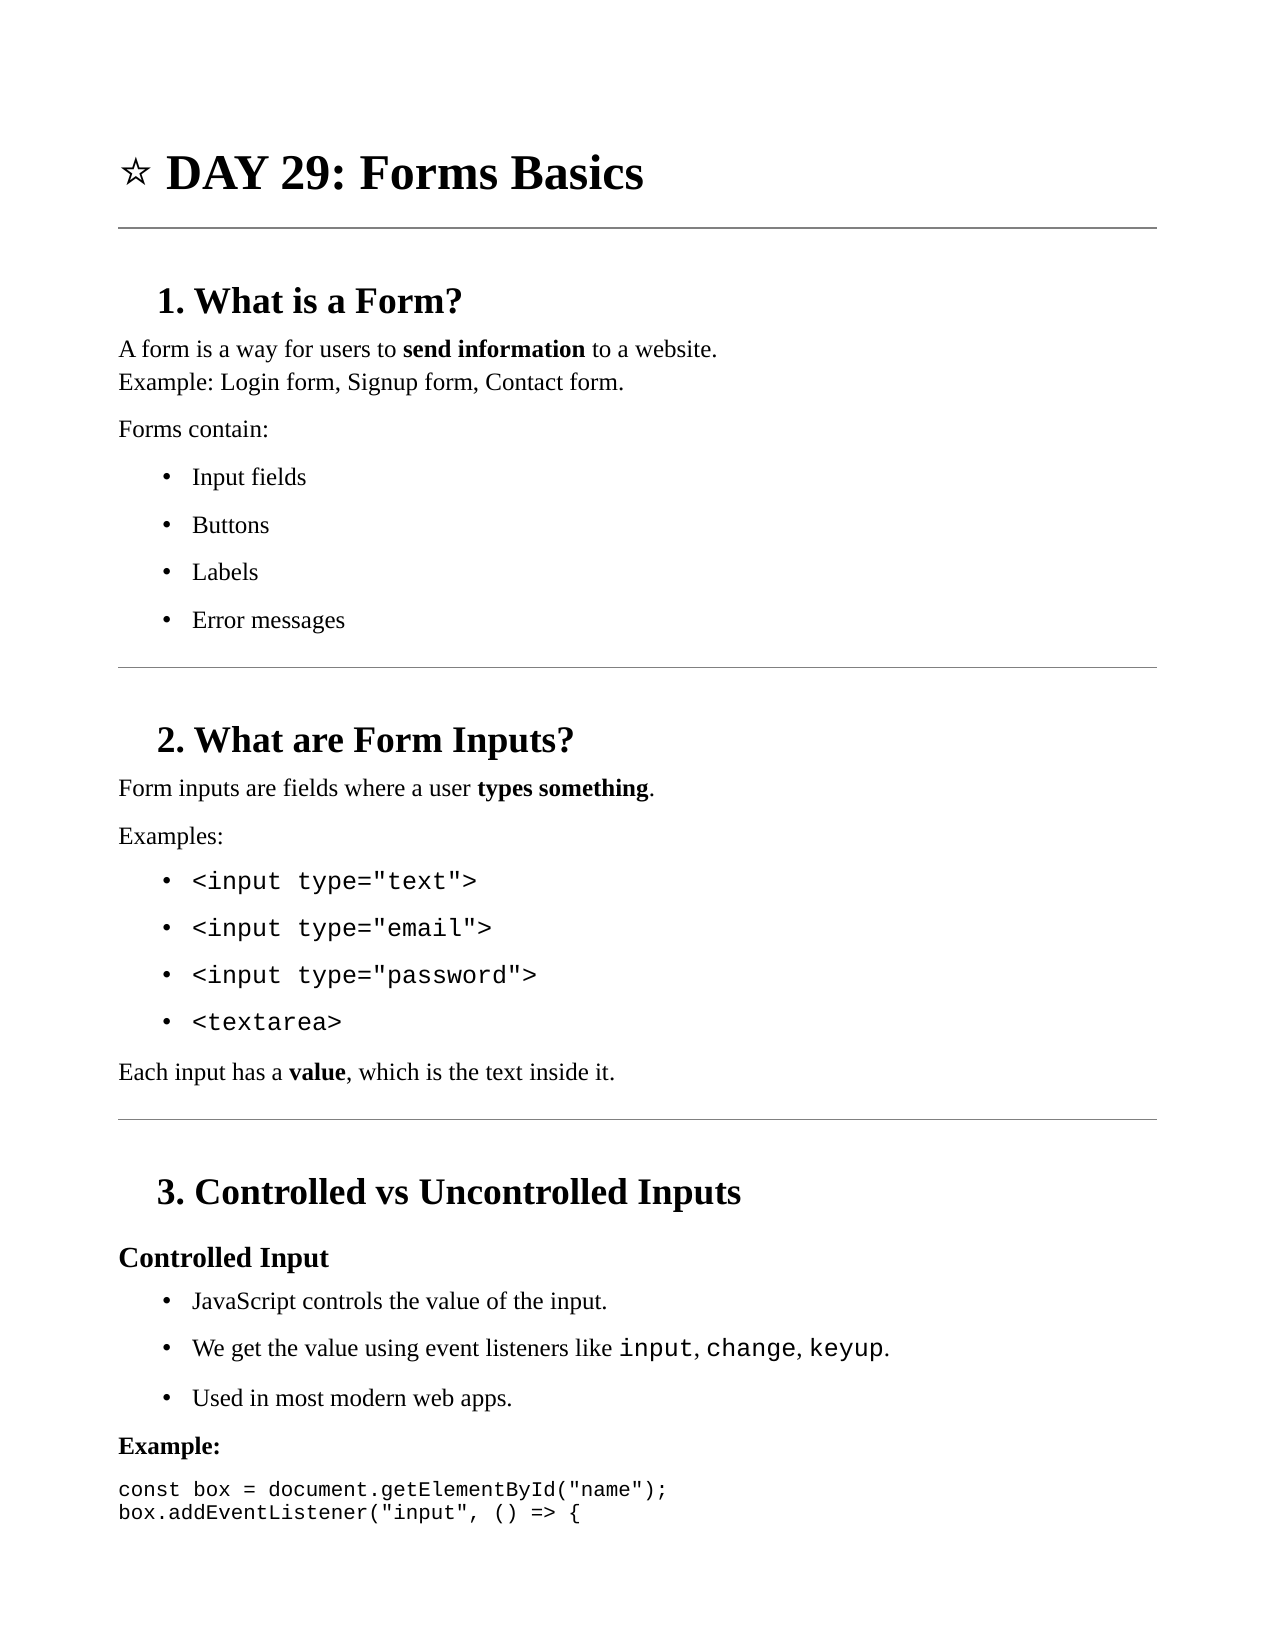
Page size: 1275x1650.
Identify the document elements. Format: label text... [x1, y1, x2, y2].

list <input type="password"> [162, 963, 1157, 991]
text A form is a way for users to send information to a website. Example: Login form, Signup form, Contact form. [118, 334, 1157, 396]
text Forms contain: [118, 414, 1157, 443]
text box.addEventListener("input", () => { [118, 1502, 1157, 1526]
list <textarea> [162, 1010, 1157, 1038]
list <input type="email"> [162, 916, 1157, 944]
list Input fields [162, 462, 1157, 491]
text const box = document.getElementById("name"); [118, 1478, 1157, 1502]
text Examples: [118, 821, 1157, 849]
list We get the value using event listeners like input, change, keyup. [162, 1333, 1157, 1364]
text Form inputs are fields where a user types something. [118, 773, 1157, 802]
text Each input has a value, which is the text inside it. [118, 1057, 1157, 1086]
list Buttons [162, 510, 1157, 538]
subtitle ✅ 1. What is a Form? [118, 278, 1157, 321]
list Used in most modern web apps. [162, 1383, 1157, 1412]
subtitle Controlled Input [118, 1240, 1157, 1273]
subtitle ✅ 3. Controlled vs Uncontrolled Inputs [118, 1169, 1157, 1213]
list Labels [162, 557, 1157, 586]
subtitle ⭐ DAY 29: Forms Basics [118, 143, 1157, 201]
subtitle ✅ 2. What are Form Inputs? [118, 718, 1157, 761]
list Error messages [162, 605, 1157, 634]
list <input type="text"> [162, 868, 1157, 897]
text Example: [118, 1431, 1157, 1460]
list JavaScript controls the value of the input. [162, 1286, 1157, 1314]
